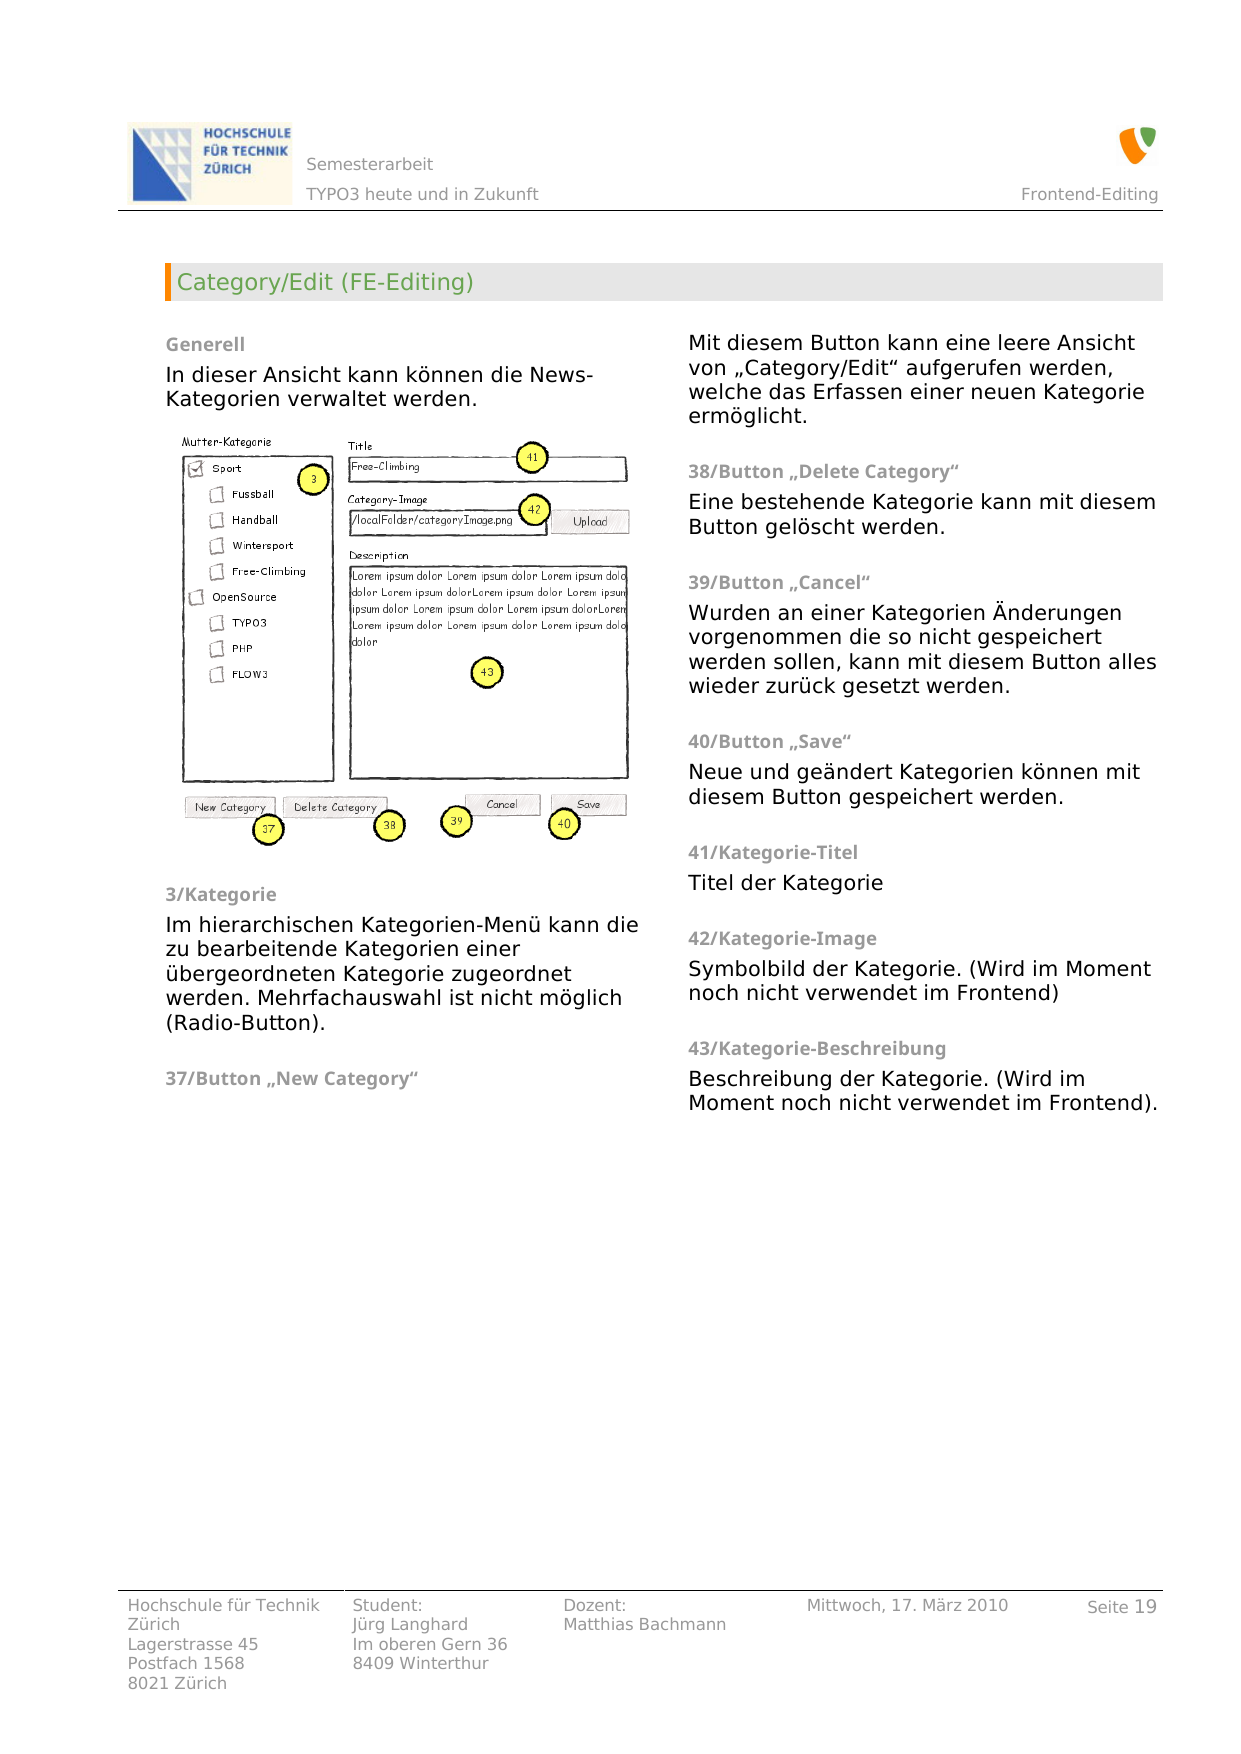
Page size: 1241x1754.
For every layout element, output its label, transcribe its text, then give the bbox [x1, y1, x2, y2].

text Wurden an einer Kategorien Änderungen vorgenommen die so nicht gespeichert werden sollen, kann mit diesem Button alles wieder zurück gesetzt werden. [688, 601, 1163, 699]
subtitle 37/Button „New Category“ [165, 1064, 641, 1090]
picture [1116, 125, 1159, 166]
subtitle Generell [165, 331, 641, 357]
picture [127, 122, 293, 205]
subtitle Category/Edit (FE-Editing) [171, 263, 1163, 301]
subtitle 40/Button „Save“ [688, 728, 1163, 754]
subtitle 38/Button „Delete Category“ [688, 458, 1163, 484]
subtitle 41/Kategorie-Titel [688, 838, 1163, 864]
text Neue und geändert Kategorien können mit diesem Button gespeichert werden. [688, 760, 1163, 809]
subtitle 42/Kategorie-Image [688, 924, 1163, 951]
text Eine bestehende Kategorie kann mit diesem Button gelöscht werden. [688, 490, 1163, 539]
subtitle 43/Kategorie-Beschreibung [688, 1035, 1163, 1061]
picture [165, 424, 641, 851]
text Beschreibung der Kategorie. (Wird im Moment noch nicht verwendet im Frontend). [688, 1067, 1163, 1116]
subtitle 3/Kategorie [165, 881, 641, 907]
text Symbolbild der Kategorie. (Wird im Moment noch nicht verwendet im Frontend) [688, 956, 1163, 1005]
text In dieser Ansicht kann können die News-Kategorien verwaltet werden. [165, 363, 641, 412]
subtitle 39/Button „Cancel“ [688, 569, 1163, 595]
text Im hierarchischen Kategorien-Menü kann die zu bearbeitende Kategorien einer übergeordneten Kategorie zugeordnet werden. Mehrfachauswahl ist nicht möglich (Radio-Button). [165, 912, 641, 1035]
text Titel der Kategorie [688, 871, 1163, 895]
text Mit diesem Button kann eine leere Ansicht von „Category/Edit“ aufgerufen werden, welche das Erfassen einer neuen Kategorie ermöglicht. [688, 331, 1163, 429]
